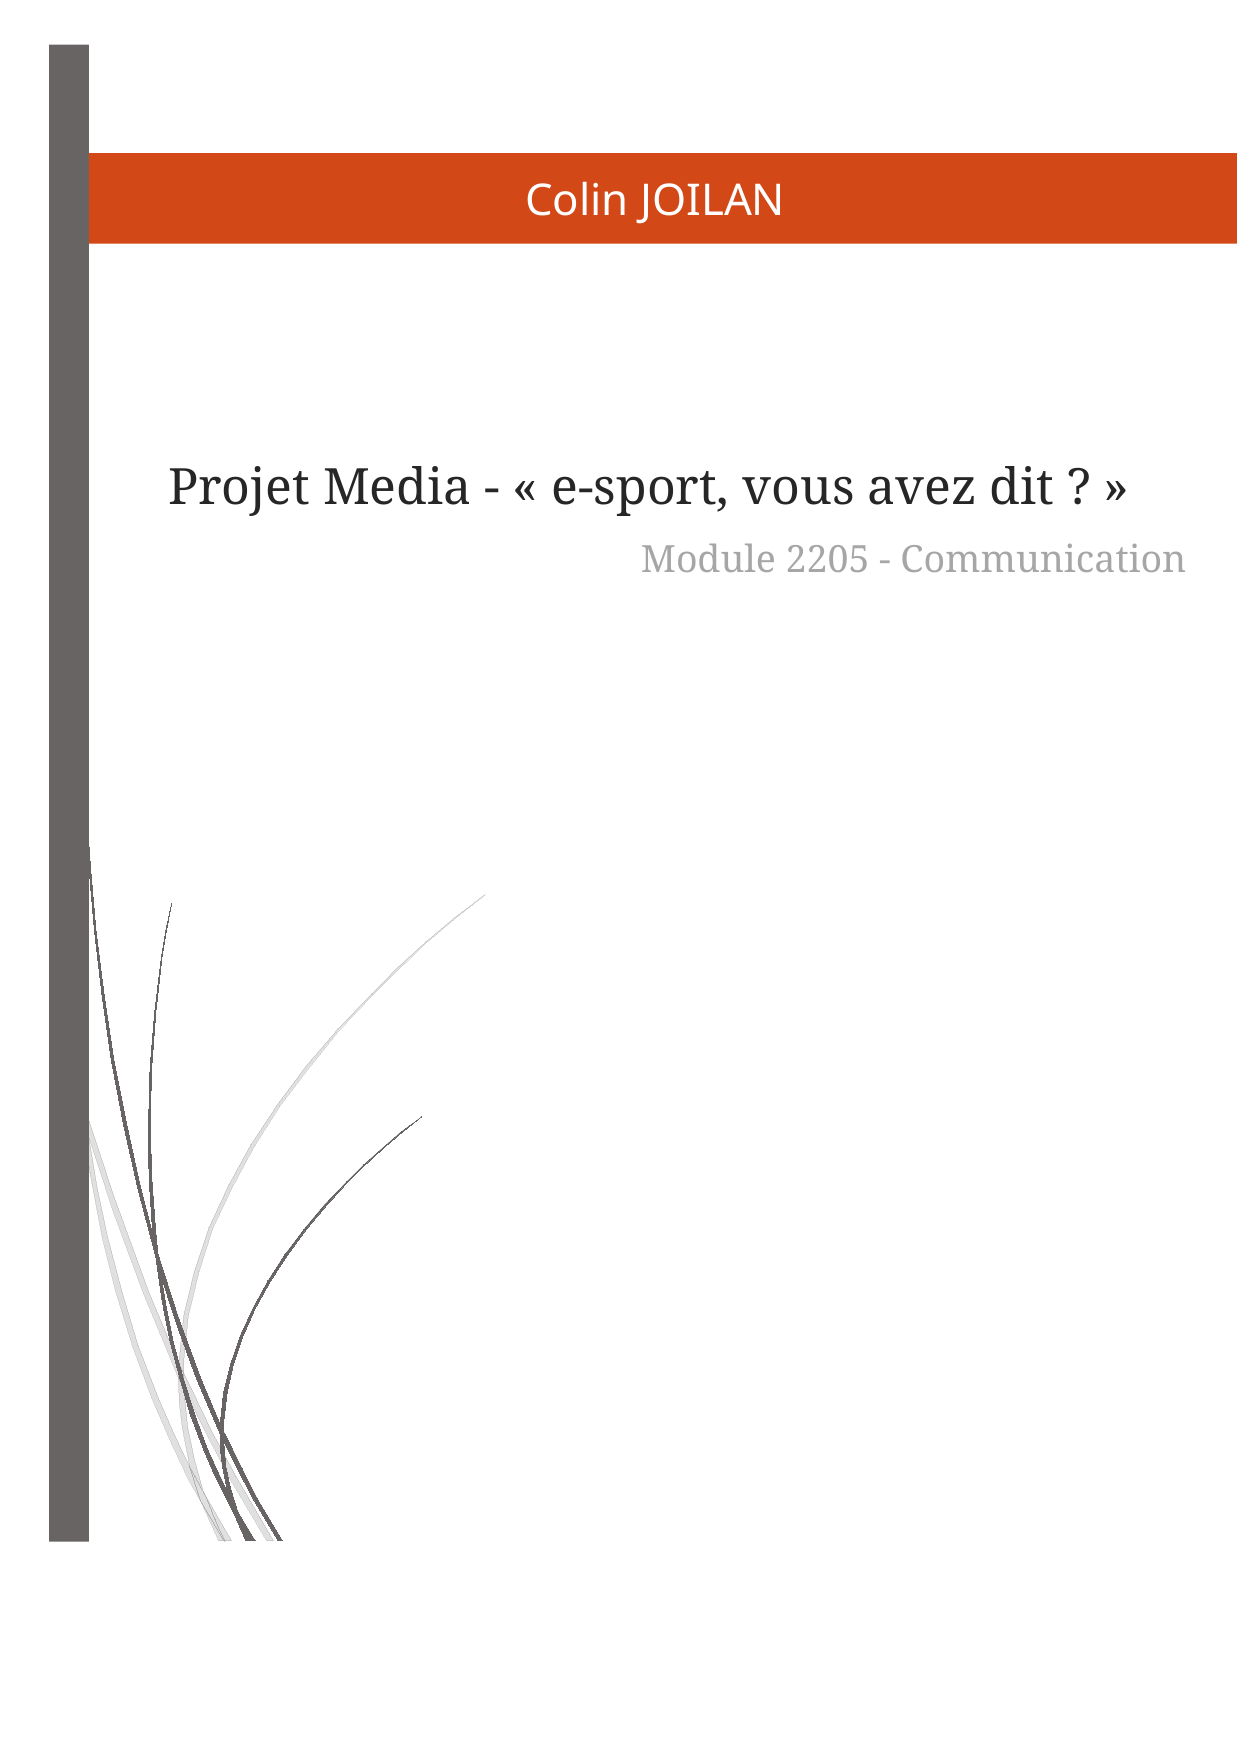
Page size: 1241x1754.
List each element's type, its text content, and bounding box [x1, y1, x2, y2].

text Projet Media - « e-sport, vous avez dit ? » [168, 451, 1187, 519]
text Module 2205 - Communication [168, 532, 1187, 583]
